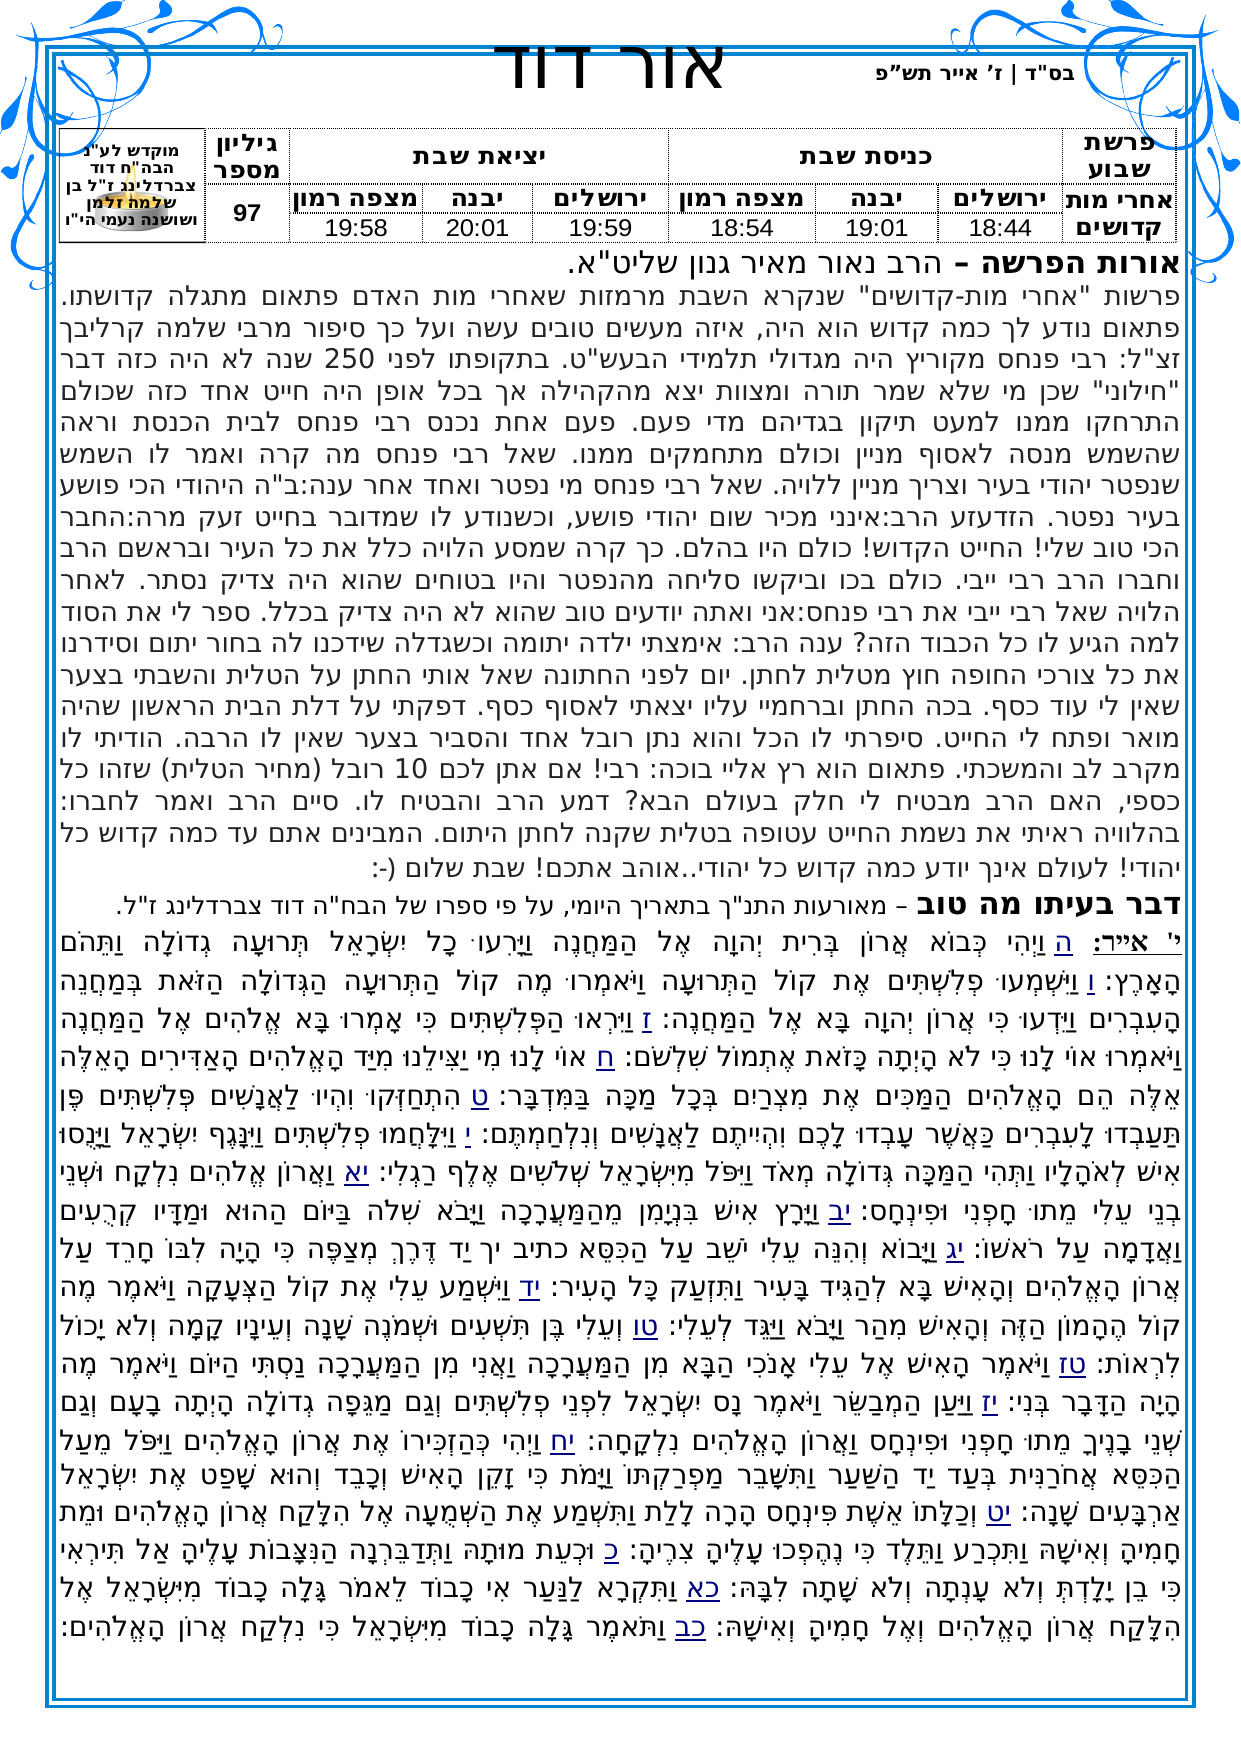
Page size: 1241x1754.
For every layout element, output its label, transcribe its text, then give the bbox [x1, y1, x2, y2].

list דבר בעיתו מה טוב – מאורעות התנ"ך בתאריך היומי, על פי ספרו של הבח"ה דוד צברדלינג ז"ל.‬ [59, 885, 1182, 922]
text פרשות "אחרי מות-קדושים" שנקרא השבת מרמזות שאחרי מות האדם פתאום מתגלה קדושתו. פתאום נודע לך כמה קדוש הוא היה, איזה מעשים טובים עשה ועל כך סיפור מרבי שלמה קרליבך זצ"ל: רבי פנחס מקוריץ היה מגדולי תלמידי הבעש"ט. בתקופתו לפני 250 שנה לא היה כזה דבר "חילוני" שכן מי שלא שמר תורה ומצוות יצא מהקהילה אך בכל אופן היה חייט אחד כזה שכולם התרחקו ממנו למעט תיקון בגדיהם מדי פעם. פעם אחת נכנס רבי פנחס לבית הכנסת וראה שהשמש מנסה לאסוף מניין וכולם מתחמקים ממנו. שאל רבי פנחס מה קרה ואמר לו השמש שנפטר יהודי בעיר וצריך מניין ללויה. שאל רבי פנחס מי נפטר ואחד אחר ענה:ב"ה היהודי הכי פושע בעיר נפטר. הזדעזע הרב:אינני מכיר שום יהודי פושע, וכשנודע לו שמדובר בחייט זעק מרה:החבר הכי טוב שלי! החייט הקדוש! כולם היו בהלם. כך קרה שמסע הלויה כלל את כל העיר ובראשם הרב וחברו הרב רבי ייבי. כולם בכו וביקשו סליחה מהנפטר והיו בטוחים שהוא היה צדיק נסתר. לאחר הלויה שאל רבי ייבי את רבי פנחס:אני ואתה יודעים טוב שהוא לא היה צדיק בכלל. ספר לי את הסוד למה הגיע לו כל הכבוד הזה? ענה הרב: אימצתי ילדה יתומה וכשגדלה שידכנו לה בחור יתום וסידרנו את כל צורכי החופה חוץ מטלית לחתן. יום לפני החתונה שאל אותי החתן על הטלית והשבתי בצער שאין לי עוד כסף. בכה החתן וברחמיי עליו יצאתי לאסוף כסף. דפקתי על דלת הבית הראשון שהיה מואר ופתח לי החייט. סיפרתי לו הכל והוא נתן רובל אחד והסביר בצער שאין לו הרבה. הודיתי לו מקרב לב והמשכתי. פתאום הוא רץ אליי בוכה: רבי! אם אתן לכם 10 רובל (מחיר הטלית) שזהו כל כספי, האם הרב מבטיח לי חלק בעולם הבא? דמע הרב והבטיח לו. סיים הרב ואמר לחברו: בהלוויה ראיתי את נשמת החייט עטופה בטלית שקנה לחתן היתום. המבינים אתם עד כמה קדוש כל יהודי! לעולם אינך יודע כמה קדוש כל יהודי..אוהב אתכם! שבת שלום ‎:-)‎ [59, 280, 1182, 885]
picture [0, 0, 283, 290]
list י' אייר: ה וַיְהִי כְּבוֹא אֲרוֹן בְּרִית יְהוָה אֶל הַמַּחֲנֶה וַיָּרִעוּ כָל יִשְׂרָאֵל תְּרוּעָה גְדוֹלָה וַתֵּהֹם הָאָרֶץ: ו וַיִּשְׁמְעוּ פְלִשְׁתִּים אֶת קוֹל הַתְּרוּעָה וַיֹּאמְרוּ מֶה קוֹל הַתְּרוּעָה הַגְּדוֹלָה הַזֹּאת בְּמַחֲנֵה הָעִבְרִים וַיֵּדְעוּ כִּי אֲרוֹן יְהוָה בָּא אֶל הַמַּחֲנֶה: ז וַיִּרְאוּ הַפְּלִשְׁתִּים כִּי אָמְרוּ בָּא אֱלֹהִים אֶל הַמַּחֲנֶה וַיֹּאמְרוּ אוֹי לָנוּ כִּי לֹא הָיְתָה כָּזֹאת אֶתְמוֹל שִׁלְשֹׁם: ח אוֹי לָנוּ מִי יַצִּילֵנוּ מִיַּד הָאֱלֹהִים הָאַדִּירִים הָאֵלֶּה אֵלֶּה הֵם הָאֱלֹהִים הַמַּכִּים אֶת מִצְרַיִם בְּכָל מַכָּה בַּמִּדְבָּר: ט הִתְחַזְּקוּ וִהְיוּ לַאֲנָשִׁים פְּלִשְׁתִּים פֶּן תַּעַבְדוּ לָעִבְרִים כַּאֲשֶׁר עָבְדוּ לָכֶם וִהְיִיתֶם לַאֲנָשִׁים וְנִלְחַמְתֶּם: י וַיִּלָּחֲמוּ פְלִשְׁתִּים וַיִּנָּגֶף יִשְׂרָאֵל וַיָּנֻסוּ אִישׁ לְאֹהָלָיו וַתְּהִי הַמַּכָּה גְּדוֹלָה מְאֹד וַיִּפֹּל מִיִּשְׂרָאֵל שְׁלֹשִׁים אֶלֶף רַגְלִי: יא וַאֲרוֹן אֱלֹהִים נִלְקָח וּשְׁנֵי בְנֵי עֵלִי מֵתוּ חָפְנִי וּפִינְחָס: יב וַיָּרָץ אִישׁ בִּנְיָמִן מֵהַמַּעֲרָכָה וַיָּבֹא שִׁלֹה בַּיּוֹם הַהוּא וּמַדָּיו קְרֻעִים וַאֲדָמָה עַל רֹאשׁוֹ: יג וַיָּבוֹא וְהִנֵּה עֵלִי יֹשֵׁב עַל הַכִּסֵּא כתיב יך יַד דֶּרֶךְ מְצַפֶּה כִּי הָיָה לִבּוֹ חָרֵד עַל אֲרוֹן הָאֱלֹהִים וְהָאִישׁ בָּא לְהַגִּיד בָּעִיר וַתִּזְעַק כָּל הָעִיר: יד וַיִּשְׁמַע עֵלִי אֶת קוֹל הַצְּעָקָה וַיֹּאמֶר מֶה קוֹל הֶהָמוֹן הַזֶּה וְהָאִישׁ מִהַר וַיָּבֹא וַיַּגֵּד לְעֵלִי: טו וְעֵלִי בֶּן תִּשְׁעִים וּשְׁמֹנֶה שָׁנָה וְעֵינָיו קָמָה וְלֹא יָכוֹל לִרְאוֹת: טז וַיֹּאמֶר הָאִישׁ אֶל עֵלִי אָנֹכִי הַבָּא מִן הַמַּעֲרָכָה וַאֲנִי מִן הַמַּעֲרָכָה נַסְתִּי הַיּוֹם וַיֹּאמֶר מֶה הָיָה הַדָּבָר בְּנִי: יז וַיַּעַן הַמְבַשֵּׂר וַיֹּאמֶר נָס יִשְׂרָאֵל לִפְנֵי פְלִשְׁתִּים וְגַם מַגֵּפָה גְדוֹלָה הָיְתָה בָעָם וְגַם שְׁנֵי בָנֶיךָ מֵתוּ חָפְנִי וּפִינְחָס וַאֲרוֹן הָאֱלֹהִים נִלְקָחָה: יח וַיְהִי כְּהַזְכִּירוֹ אֶת אֲרוֹן הָאֱלֹהִים וַיִּפֹּל מֵעַל הַכִּסֵּא אֲחֹרַנִּית בְּעַד יַד הַשַּׁעַר וַתִּשָּׁבֵר מַפְרַקְתּוֹ וַיָּמֹת כִּי זָקֵן הָאִישׁ וְכָבֵד וְהוּא שָׁפַט אֶת יִשְׂרָאֵל אַרְבָּעִים שָׁנָה: יט וְכַלָּתוֹ אֵשֶׁת פִּינְחָס הָרָה לָלַת וַתִּשְׁמַע אֶת הַשְּׁמֻעָה אֶל הִלָּקַח אֲרוֹן הָאֱלֹהִים וּמֵת חָמִיהָ וְאִישָׁהּ וַתִּכְרַע וַתֵּלֶד כִּי נֶהֶפְכוּ עָלֶיהָ צִרֶיהָ: כ וּכְעֵת מוּתָהּ וַתְּדַבֵּרְנָה הַנִּצָּבוֹת עָלֶיהָ אַל תִּירְאִי כִּי בֵן יָלָדְתְּ וְלֹא עָנְתָה וְלֹא שָׁתָה לִבָּהּ: כא וַתִּקְרָא לַנַּעַר אִי כָבוֹד לֵאמֹר גָּלָה כָבוֹד מִיִּשְׂרָאֵל אֶל הִלָּקַח אֲרוֹן הָאֱלֹהִים וְאֶל חָמִיהָ וְאִישָׁהּ: כב וַתֹּאמֶר גָּלָה כָבוֹד מִיִּשְׂרָאֵל כִּי נִלְקַח אֲרוֹן הָאֱלֹהִים: [59, 922, 1182, 1644]
picture [56, 56, 283, 290]
text אורות הפרשה – הרב נאור מאיר גנון שליט"א. [283, 119, 950, 280]
picture [950, 0, 1241, 283]
picture [49, 49, 283, 290]
